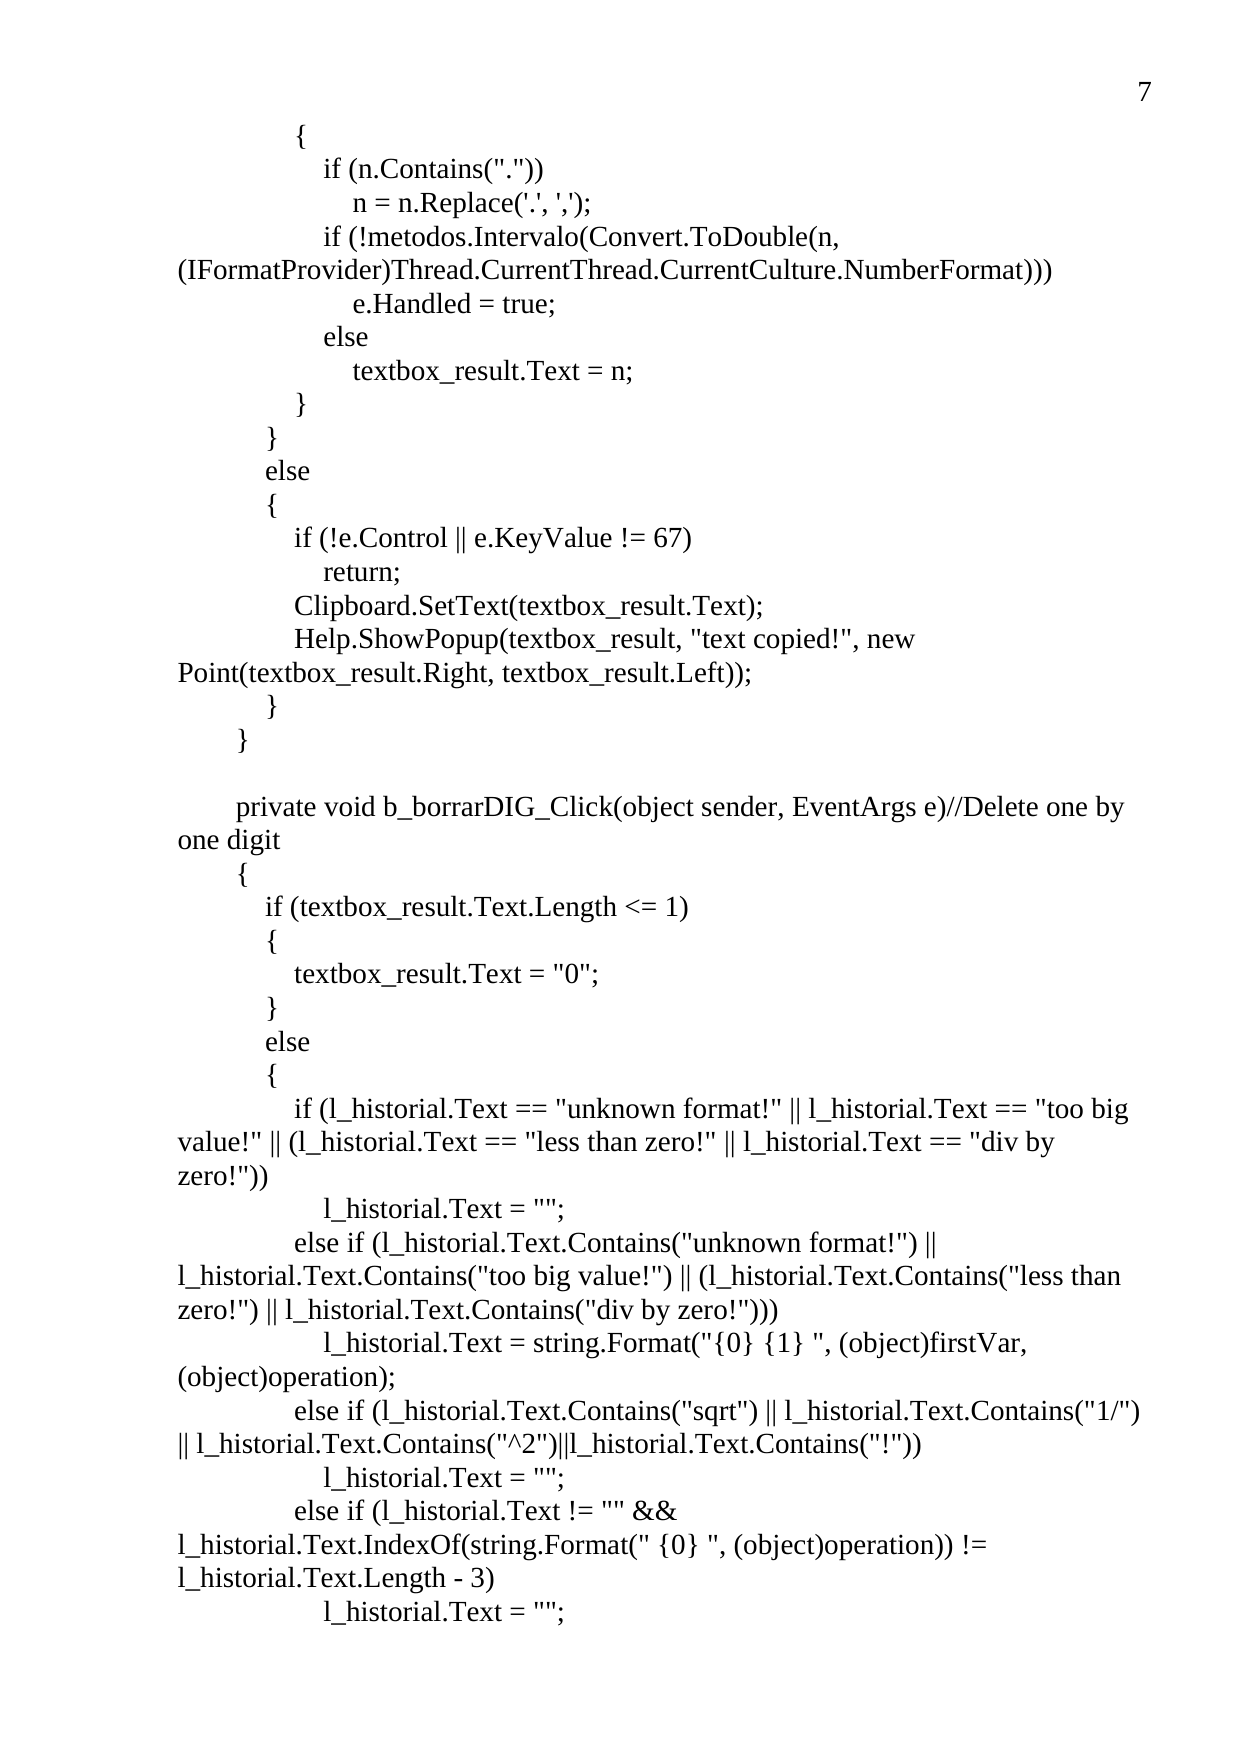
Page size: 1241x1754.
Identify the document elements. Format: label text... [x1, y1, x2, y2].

text return; [177, 554, 1152, 588]
text } [177, 688, 1152, 722]
text if (!metodos.Intervalo(Convert.ToDouble(n, (IFormatProvider)Thread.CurrentThread.CurrentCulture.NumberFormat))) [177, 219, 1152, 286]
text { [177, 923, 1152, 957]
text else if (l_historial.Text != "" && l_historial.Text.IndexOf(string.Format(" {0} ", (object)operation)) != l_historial.Text.Length - 3) [177, 1493, 1152, 1594]
text else [177, 453, 1152, 487]
text } [177, 722, 1152, 755]
text Clipboard.SetText(textbox_result.Text); [177, 588, 1152, 621]
text } [177, 990, 1152, 1024]
text } [177, 386, 1152, 420]
text textbox_result.Text = "0"; [177, 957, 1152, 990]
text n = n.Replace('.', ','); [177, 185, 1152, 219]
text l_historial.Text = ""; [177, 1460, 1152, 1493]
text e.Handled = true; [177, 286, 1152, 319]
text l_historial.Text = string.Format("{0} {1} ", (object)firstVar, (object)operation); [177, 1326, 1152, 1393]
text if (textbox_result.Text.Length <= 1) [177, 889, 1152, 923]
text if (n.Contains(".")) [177, 152, 1152, 185]
text else [177, 319, 1152, 353]
text private void b_borrarDIG_Click(object sender, EventArgs e)//Delete one by one digit [177, 789, 1152, 856]
text { [177, 1057, 1152, 1091]
text textbox_result.Text = n; [177, 353, 1152, 386]
text else [177, 1024, 1152, 1057]
text Help.ShowPopup(textbox_result, "text copied!", new Point(textbox_result.Right, textbox_result.Left)); [177, 621, 1152, 688]
text { [177, 856, 1152, 889]
text else if (l_historial.Text.Contains("unknown format!") || l_historial.Text.Contains("too big value!") || (l_historial.Text.Contains("less than zero!") || l_historial.Text.Contains("div by zero!"))) [177, 1225, 1152, 1326]
text if (!e.Control || e.KeyValue != 67) [177, 521, 1152, 554]
text { [177, 118, 1152, 152]
text else if (l_historial.Text.Contains("sqrt") || l_historial.Text.Contains("1/") || l_historial.Text.Contains("^2")||l_historial.Text.Contains("!")) [177, 1393, 1152, 1460]
text if (l_historial.Text == "unknown format!" || l_historial.Text == "too big value!" || (l_historial.Text == "less than zero!" || l_historial.Text == "div by zero!")) [177, 1091, 1152, 1191]
text l_historial.Text = ""; [177, 1191, 1152, 1225]
text } [177, 420, 1152, 453]
text l_historial.Text = ""; [177, 1594, 1152, 1627]
text { [177, 487, 1152, 521]
